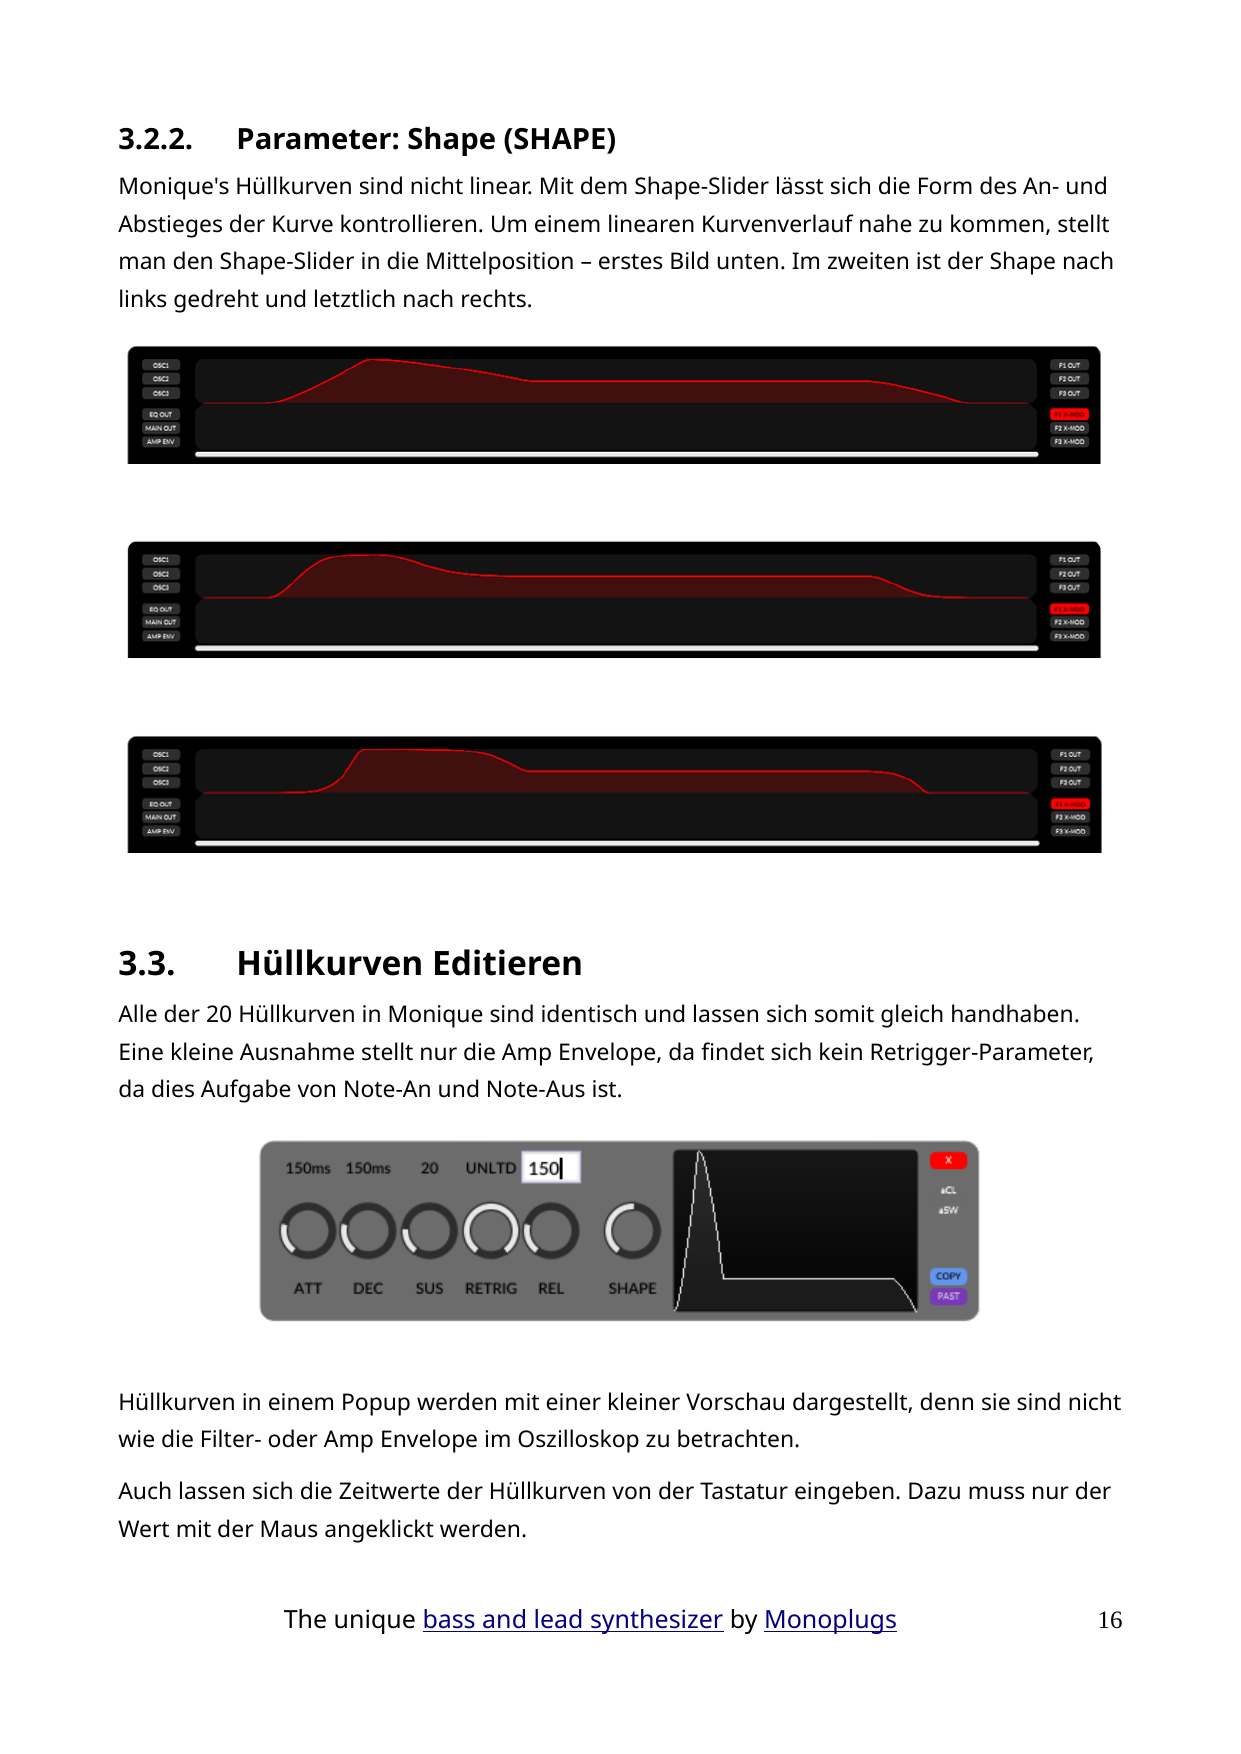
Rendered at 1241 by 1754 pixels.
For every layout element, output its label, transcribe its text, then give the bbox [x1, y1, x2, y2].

picture [118, 335, 1123, 472]
text Auch lassen sich die Zeitwerte der Hüllkurven von der Tastatur eingeben. Dazu muss nur der Wert mit der Maus angeklickt werden. [118, 1475, 1122, 1544]
text Monique's Hüllkurven sind nicht linear. Mit dem Shape-Slider lässt sich die Form des An- und Abstieges der Kurve kontrollieren. Um einem linearen Kurvenverlauf nahe zu kommen, stellt man den Shape-Slider in die Mittelposition – erstes Bild unten. Im zweiten ist der Shape nach links gedreht und letztlich nach rechts. [118, 170, 1122, 314]
text Alle der 20 Hüllkurven in Monique sind identisch und lassen sich somit gleich handhaben. Eine kleine Ausnahme stellt nur die Amp Envelope, da findet sich kein Retrigger-Parameter, da dies Aufgabe von Note-An und Note-Aus ist. [118, 998, 1122, 1104]
subtitle Parameter: Shape (SHAPE) [118, 118, 1122, 158]
picture [118, 529, 1123, 666]
text Hüllkurven in einem Popup werden mit einer kleiner Vorschau dargestellt, denn sie sind nicht wie die Filter- oder Amp Envelope im Oszilloskop zu betrachten. [118, 1386, 1122, 1454]
subtitle Hüllkurven Editieren [118, 940, 1122, 986]
picture [244, 1125, 996, 1337]
picture [118, 724, 1123, 861]
